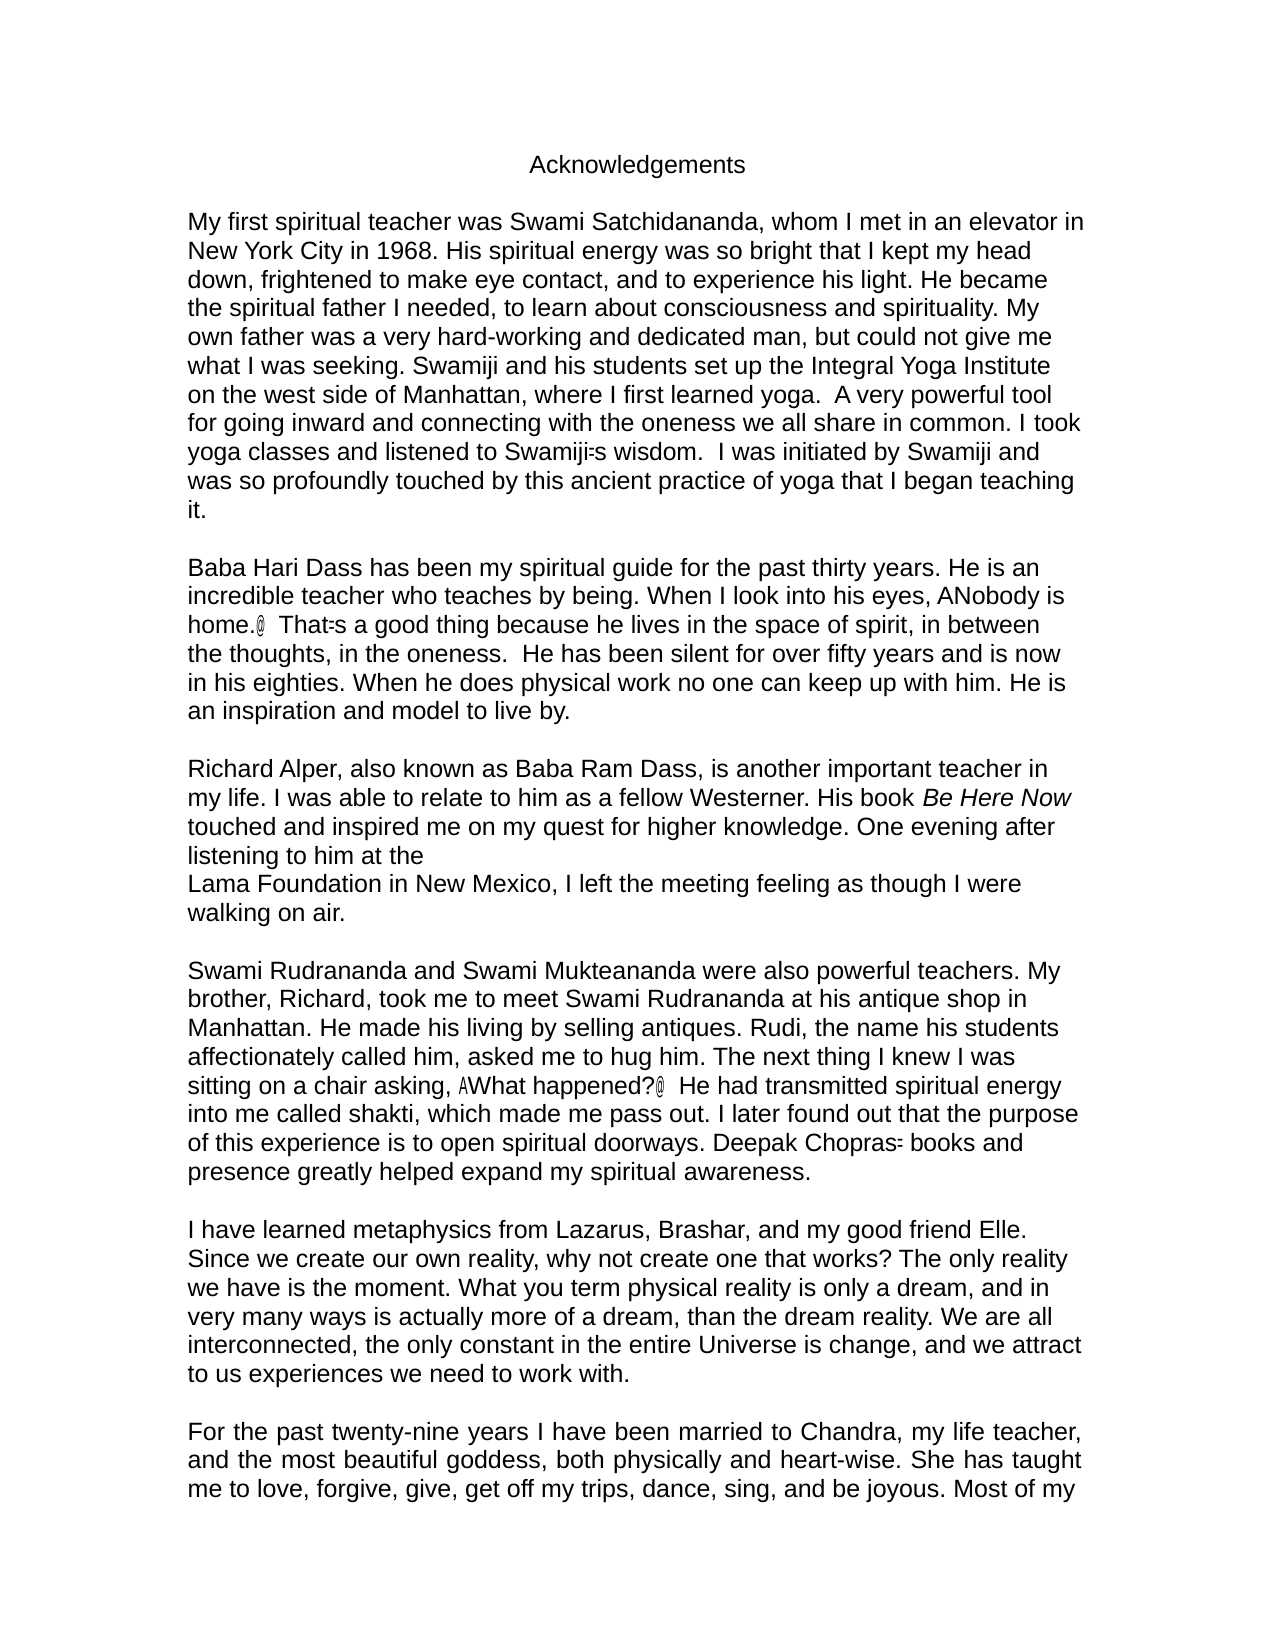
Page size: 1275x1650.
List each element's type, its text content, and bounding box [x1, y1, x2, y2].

text Acknowledgements [529, 150, 1100, 178]
text I have learned metaphysics from Lazarus, Brashar, and my good friend Elle. Since we create our own reality, why not create one that works? The only reality we have is the moment. What you term physical reality is only a dream, and in very many ways is actually more of a dream, than the dream reality. We are all interconnected, the only constant in the entire Universe is change, and we attract to us experiences we need to work with. [187, 1215, 1084, 1388]
text Baba Hari Dass has been my spiritual guide for the past thirty years. He is an incredible teacher who teaches by being. When I look into his eyes, ANobody is home.@ That=s a good thing because he lives in the space of spirit, in between the thoughts, in the oneness. He has been silent for over fifty years and is now in his eighties. When he does physical work no one can keep up with him. He is an inspiration and model to live by. [187, 553, 1073, 725]
text Swami Rudrananda and Swami Mukteananda were also powerful teachers. My brother, Richard, took me to meet Swami Rudrananda at his antique shop in Manhattan. He made his living by selling antiques. Rudi, the name his students affectionately called him, asked me to hug him. The next thing I knew I was sitting on a chair asking, AWhat happened?@ He had transmitted spiritual energy into me called shakti, which made me pass out. I later found out that the purpose of this experience is to open spiritual doorways. Deepak Chopras= books and presence greatly helped expand my spiritual awareness. [187, 956, 1084, 1186]
text For the past twenty-nine years I have been married to Chandra, my life teacher, and the most beautiful goddess, both physically and heart-wise. She has taught me to love, forgive, give, get off my trips, dance, sing, and be joyous. Most of my [187, 1416, 1084, 1503]
text My first spiritual teacher was Swami Satchidananda, whom I met in an elevator in New York City in 1968. His spiritual energy was so bright that I kept my head down, frightened to make eye contact, and to experience his light. He became the spiritual father I needed, to learn about consciousness and spirituality. My own father was a very hard-working and dedicated man, but could not give me what I was seeking. Swamiji and his students set up the Integral Yoga Institute on the west side of Manhattan, where I first learned yoga. A very powerful tool for going inward and connecting with the oneness we all share in common. I took yoga classes and listened to Swamiji=s wisdom. I was initiated by Swamiji and was so profoundly touched by this ancient practice of yoga that I began teaching it. [187, 207, 1086, 523]
text Richard Alper, also known as Baba Ram Dass, is another important teacher in my life. I was able to relate to him as a fellow Westerner. His book Be Here Now touched and inspired me on my quest for higher knowledge. One evening after listening to him at the [187, 754, 1084, 869]
text Lama Foundation in New Mexico, I left the meeting feeling as though I were walking on air. [187, 869, 1025, 927]
